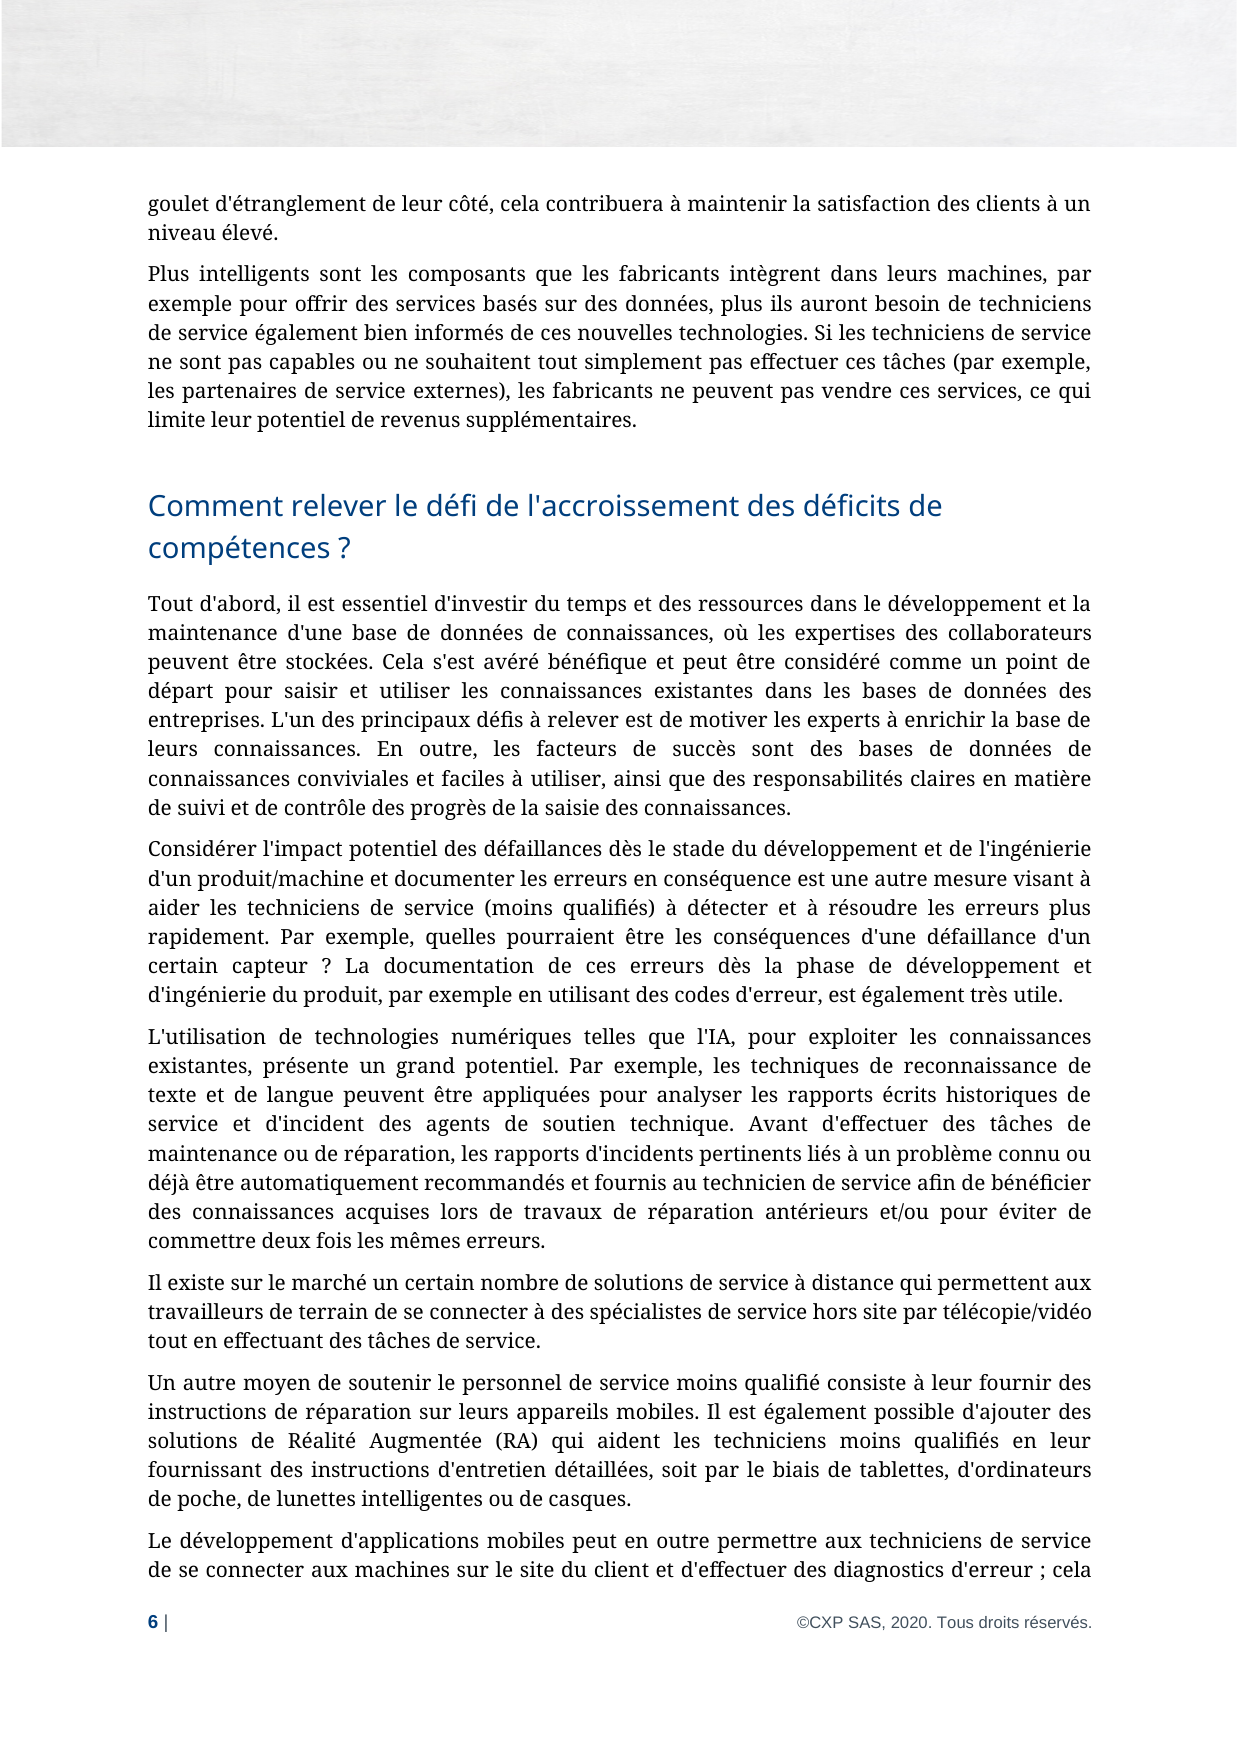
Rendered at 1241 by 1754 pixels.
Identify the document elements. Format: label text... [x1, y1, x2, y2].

text Plus intelligents sont les composants que les fabricants intègrent dans leurs machines, par exemple pour offrir des services basés sur des données, plus ils auront besoin de techniciens de service également bien informés de ces nouvelles technologies. Si les techniciens de service ne sont pas capables ou ne souhaitent tout simplement pas effectuer ces tâches (par exemple, les partenaires de service externes), les fabricants ne peuvent pas vendre ces services, ce qui limite leur potentiel de revenus supplémentaires. [148, 258, 1093, 433]
text Tout d'abord, il est essentiel d'investir du temps et des ressources dans le développement et la maintenance d'une base de données de connaissances, où les expertises des collaborateurs peuvent être stockées. Cela s'est avéré bénéfique et peut être considéré comme un point de départ pour saisir et utiliser les connaissances existantes dans les bases de données des entreprises. L'un des principaux défis à relever est de motiver les experts à enrichir la base de leurs connaissances. En outre, les facteurs de succès sont des bases de données de connaissances conviviales et faciles à utiliser, ainsi que des responsabilités claires en matière de suivi et de contrôle des progrès de la saisie des connaissances. [148, 588, 1093, 821]
text Considérer l'impact potentiel des défaillances dès le stade du développement et de l'ingénierie d'un produit/machine et documenter les erreurs en conséquence est une autre mesure visant à aider les techniciens de service (moins qualifiés) à détecter et à résoudre les erreurs plus rapidement. Par exemple, quelles pourraient être les conséquences d'une défaillance d'un certain capteur ? La documentation de ces erreurs dès la phase de développement et d'ingénierie du produit, par exemple en utilisant des codes d'erreur, est également très utile. [148, 833, 1093, 1008]
text Un autre moyen de soutenir le personnel de service moins qualifié consiste à leur fournir des instructions de réparation sur leurs appareils mobiles. Il est également possible d'ajouter des solutions de Réalité Augmentée (RA) qui aident les techniciens moins qualifiés en leur fournissant des instructions d'entretien détaillées, soit par le biais de tablettes, d'ordinateurs de poche, de lunettes intelligentes ou de casques. [148, 1367, 1093, 1513]
text Il existe sur le marché un certain nombre de solutions de service à distance qui permettent aux travailleurs de terrain de se connecter à des spécialistes de service hors site par télécopie/vidéo tout en effectuant des tâches de service. [148, 1267, 1093, 1354]
text Le développement d'applications mobiles peut en outre permettre aux techniciens de service de se connecter aux machines sur le site du client et d'effectuer des diagnostics d'erreur ; cela [148, 1525, 1093, 1583]
text goulet d'étranglement de leur côté, cela contribuera à maintenir la satisfaction des clients à un niveau élevé. [148, 188, 1093, 246]
subtitle Comment relever le défi de l'accroissement des déficits de compétences ? [148, 483, 1093, 567]
text L'utilisation de technologies numériques telles que l'IA, pour exploiter les connaissances existantes, présente un grand potentiel. Par exemple, les techniques de reconnaissance de texte et de langue peuvent être appliquées pour analyser les rapports écrits historiques de service et d'incident des agents de soutien technique. Avant d'effectuer des tâches de maintenance ou de réparation, les rapports d'incidents pertinents liés à un problème connu ou déjà être automatiquement recommandés et fournis au technicien de service afin de bénéficier des connaissances acquises lors de travaux de réparation antérieurs et/ou pour éviter de commettre deux fois les mêmes erreurs. [148, 1021, 1093, 1254]
